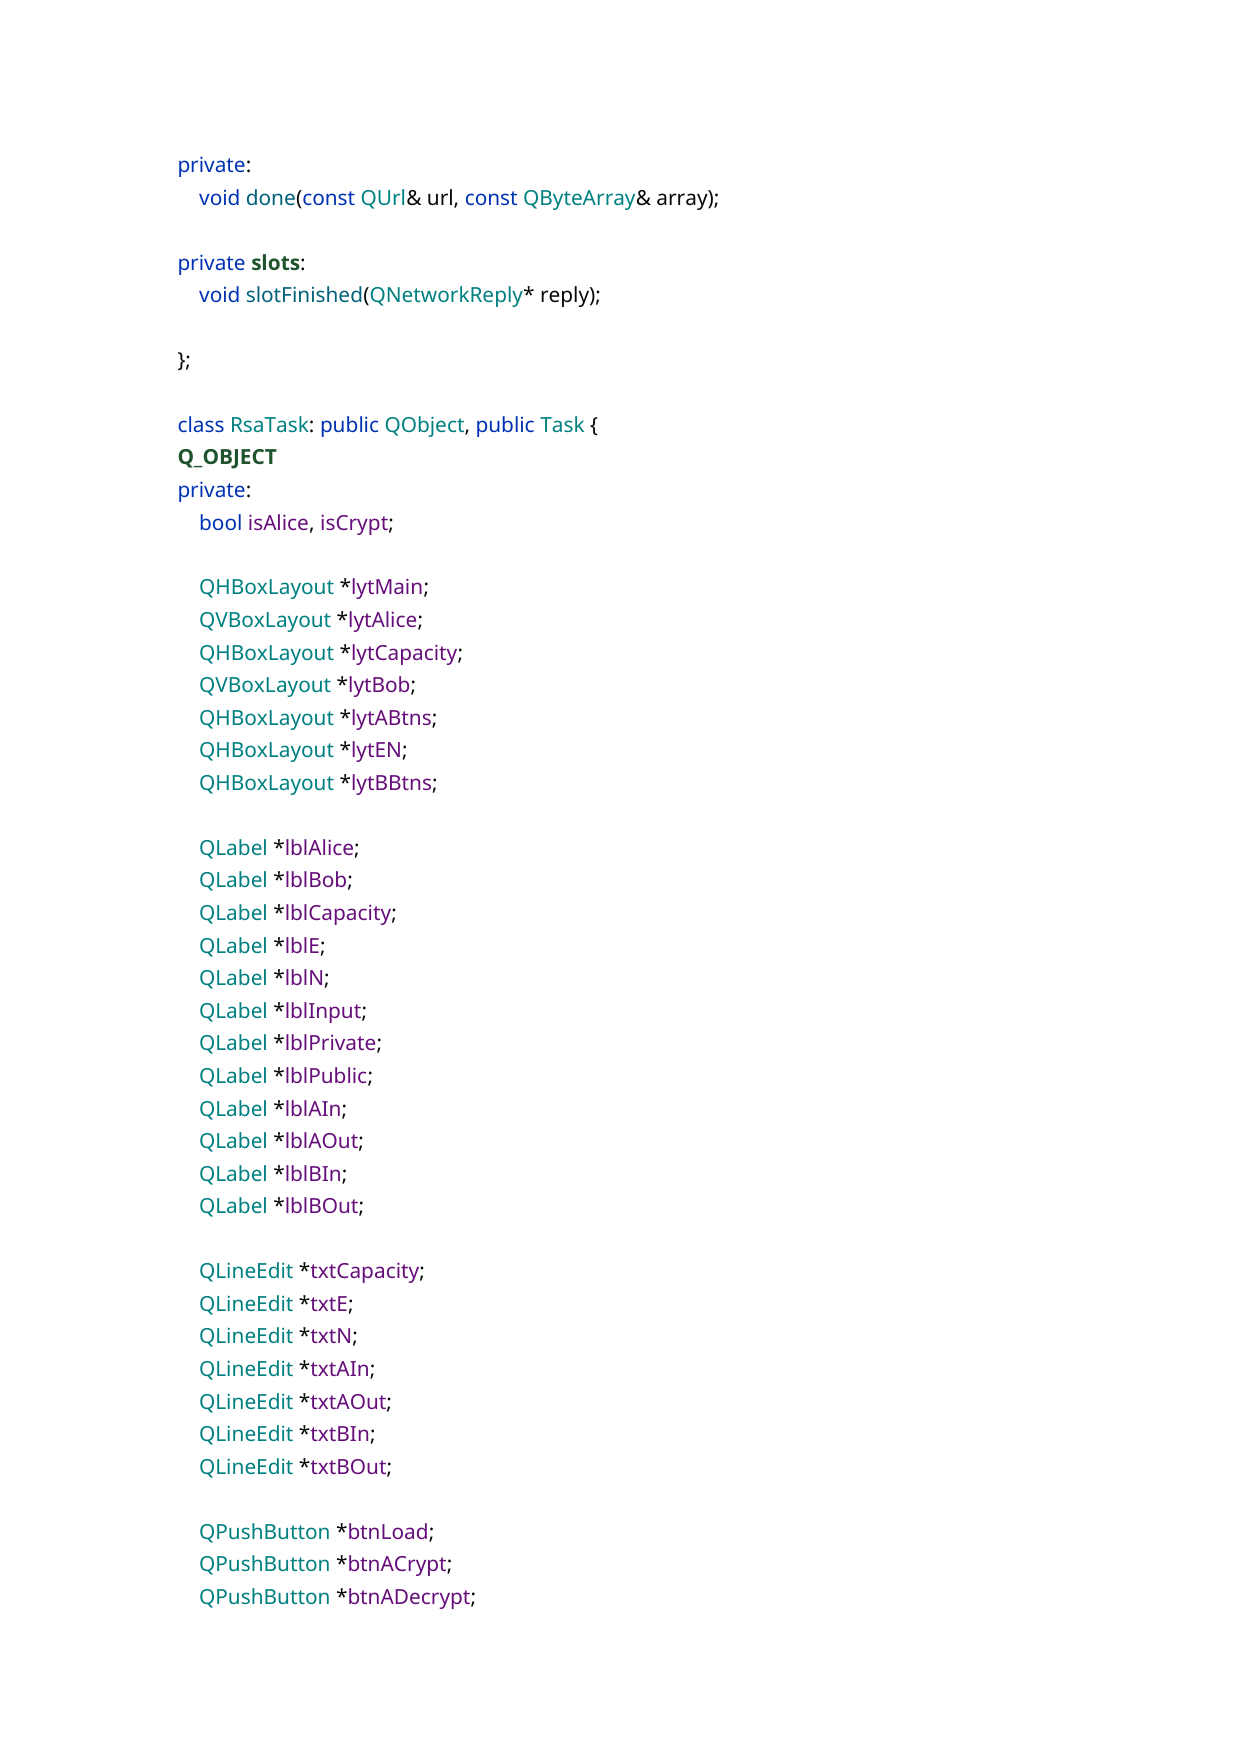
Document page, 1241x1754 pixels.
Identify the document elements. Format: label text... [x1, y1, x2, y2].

text private: void done(const QUrl& url, const QByteArray& array); private slots: void slotFinished(QNetworkReply* reply); }; class RsaTask: public QObject, public Task { Q_OBJECT private: bool isAlice, isCrypt; QHBoxLayout *lytMain; QVBoxLayout *lytAlice; QHBoxLayout *lytCapacity; QVBoxLayout *lytBob; QHBoxLayout *lytABtns; QHBoxLayout *lytEN; QHBoxLayout *lytBBtns; QLabel *lblAlice; QLabel *lblBob; QLabel *lblCapacity; QLabel *lblE; QLabel *lblN; QLabel *lblInput; QLabel *lblPrivate; QLabel *lblPublic; QLabel *lblAIn; QLabel *lblAOut; QLabel *lblBIn; QLabel *lblBOut; QLineEdit *txtCapacity; QLineEdit *txtE; QLineEdit *txtN; QLineEdit *txtAIn; QLineEdit *txtAOut; QLineEdit *txtBIn; QLineEdit *txtBOut; QPushButton *btnLoad; QPushButton *btnACrypt; QPushButton *btnADecrypt; [177, 118, 1152, 1610]
